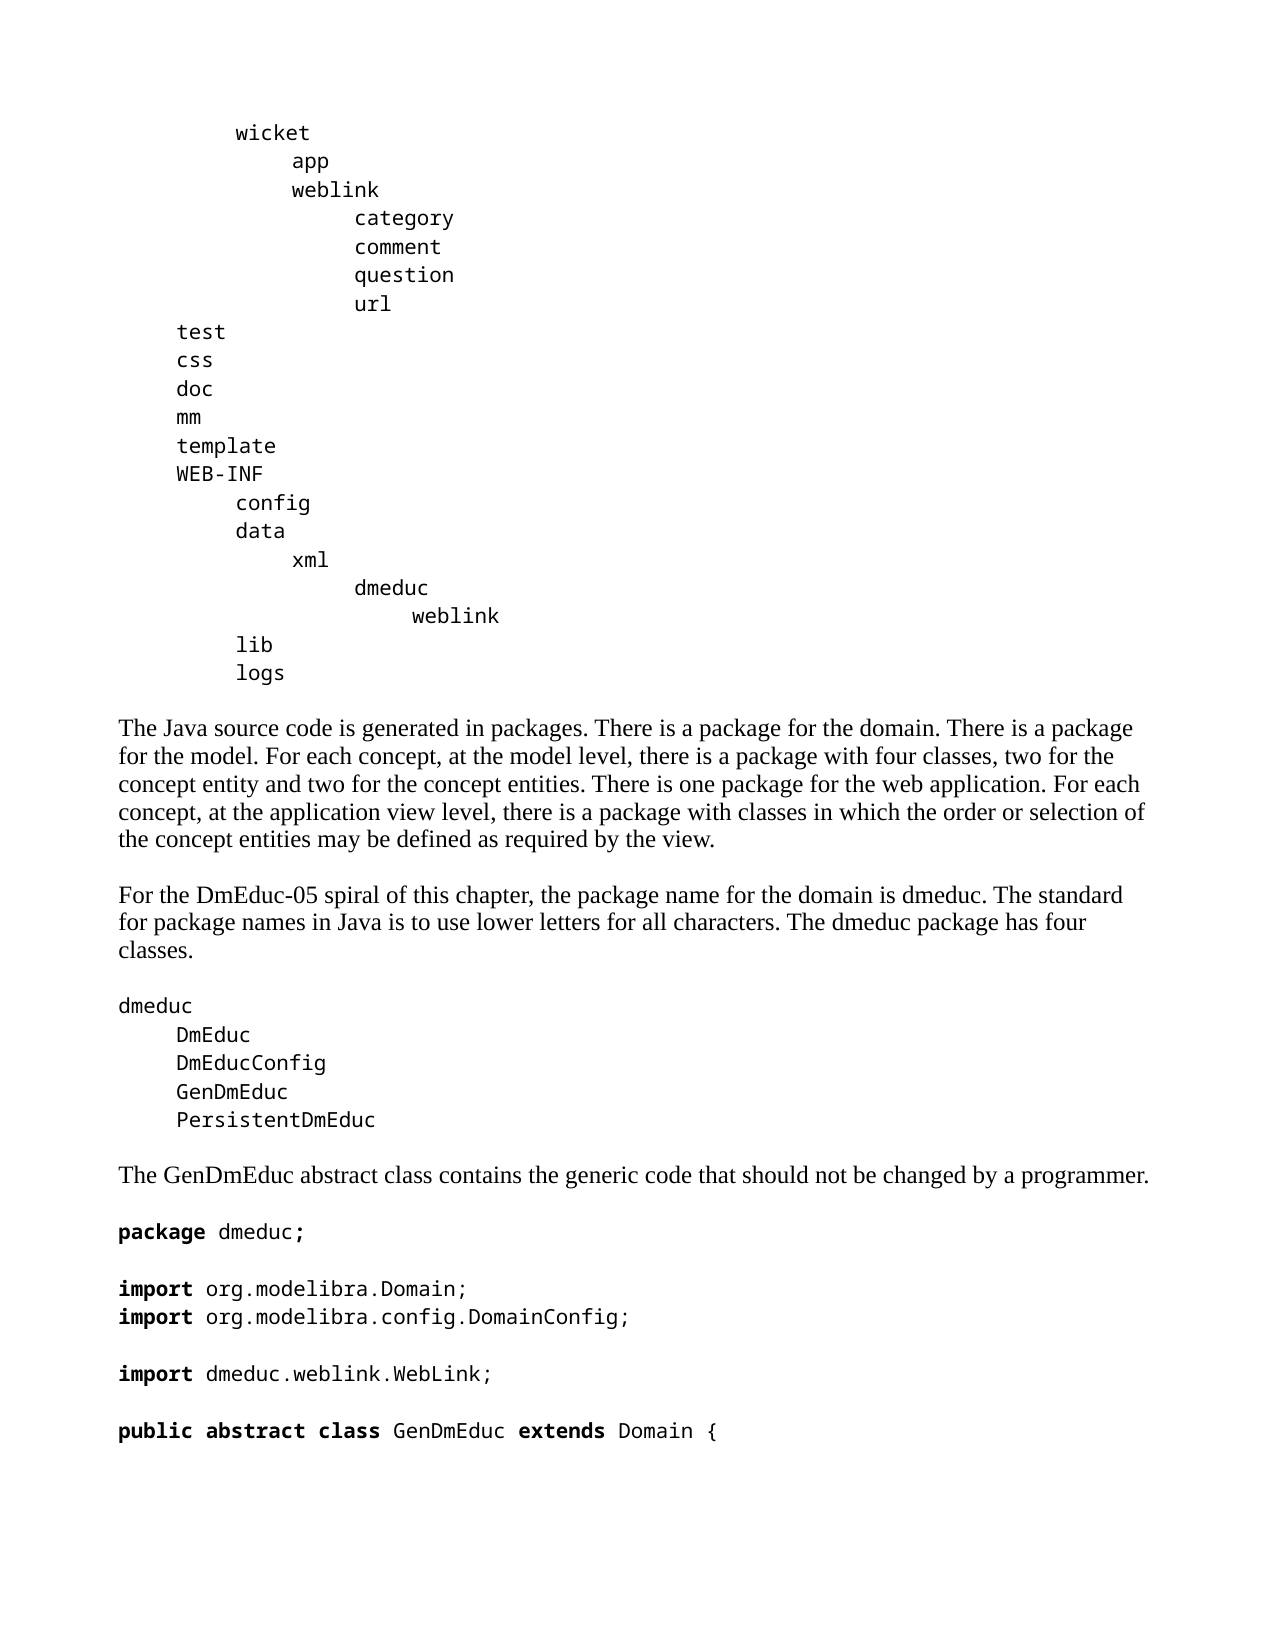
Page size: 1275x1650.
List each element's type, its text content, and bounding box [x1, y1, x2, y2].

text config [118, 488, 1157, 516]
text weblink [118, 175, 1157, 203]
text xml [118, 545, 1157, 573]
text PersistentDmEduc [118, 1105, 1157, 1134]
text wicket [118, 118, 1157, 147]
text app [118, 147, 1157, 175]
text DmEducConfig [118, 1048, 1157, 1077]
text import org.modelibra.Domain; [118, 1274, 1157, 1302]
text package dmeduc; [118, 1217, 1157, 1245]
text For the DmEduc-05 spiral of this chapter, the package name for the domain is dmeduc. The standard for package names in Java is to use lower letters for all characters. The dmeduc package has four classes. [118, 881, 1157, 964]
text mm [118, 402, 1157, 431]
text dmeduc [118, 992, 1157, 1020]
text DmEduc [118, 1020, 1157, 1048]
text url [118, 289, 1157, 317]
text dmeduc [118, 573, 1157, 602]
text import org.modelibra.config.DomainConfig; [118, 1302, 1157, 1331]
text question [118, 260, 1157, 289]
text logs [118, 658, 1157, 687]
text category [118, 203, 1157, 232]
text GenDmEduc [118, 1077, 1157, 1105]
text css [118, 346, 1157, 374]
text weblink [118, 602, 1157, 630]
text doc [118, 374, 1157, 402]
text The Java source code is generated in packages. There is a package for the domain. There is a package for the model. For each concept, at the model level, there is a package with four classes, two for the concept entity and two for the concept entities. There is one package for the web application. For each concept, at the application view level, there is a package with classes in which the order or selection of the concept entities may be defined as required by the view. [118, 714, 1157, 853]
text data [118, 516, 1157, 545]
text The GenDmEduc abstract class contains the generic code that should not be changed by a programmer. [118, 1162, 1157, 1189]
text public abstract class GenDmEduc extends Domain { [118, 1416, 1157, 1444]
text import dmeduc.weblink.WebLink; [118, 1359, 1157, 1388]
text WEB-INF [118, 459, 1157, 488]
text comment [118, 232, 1157, 260]
text lib [118, 630, 1157, 658]
text test [118, 317, 1157, 346]
text template [118, 431, 1157, 459]
